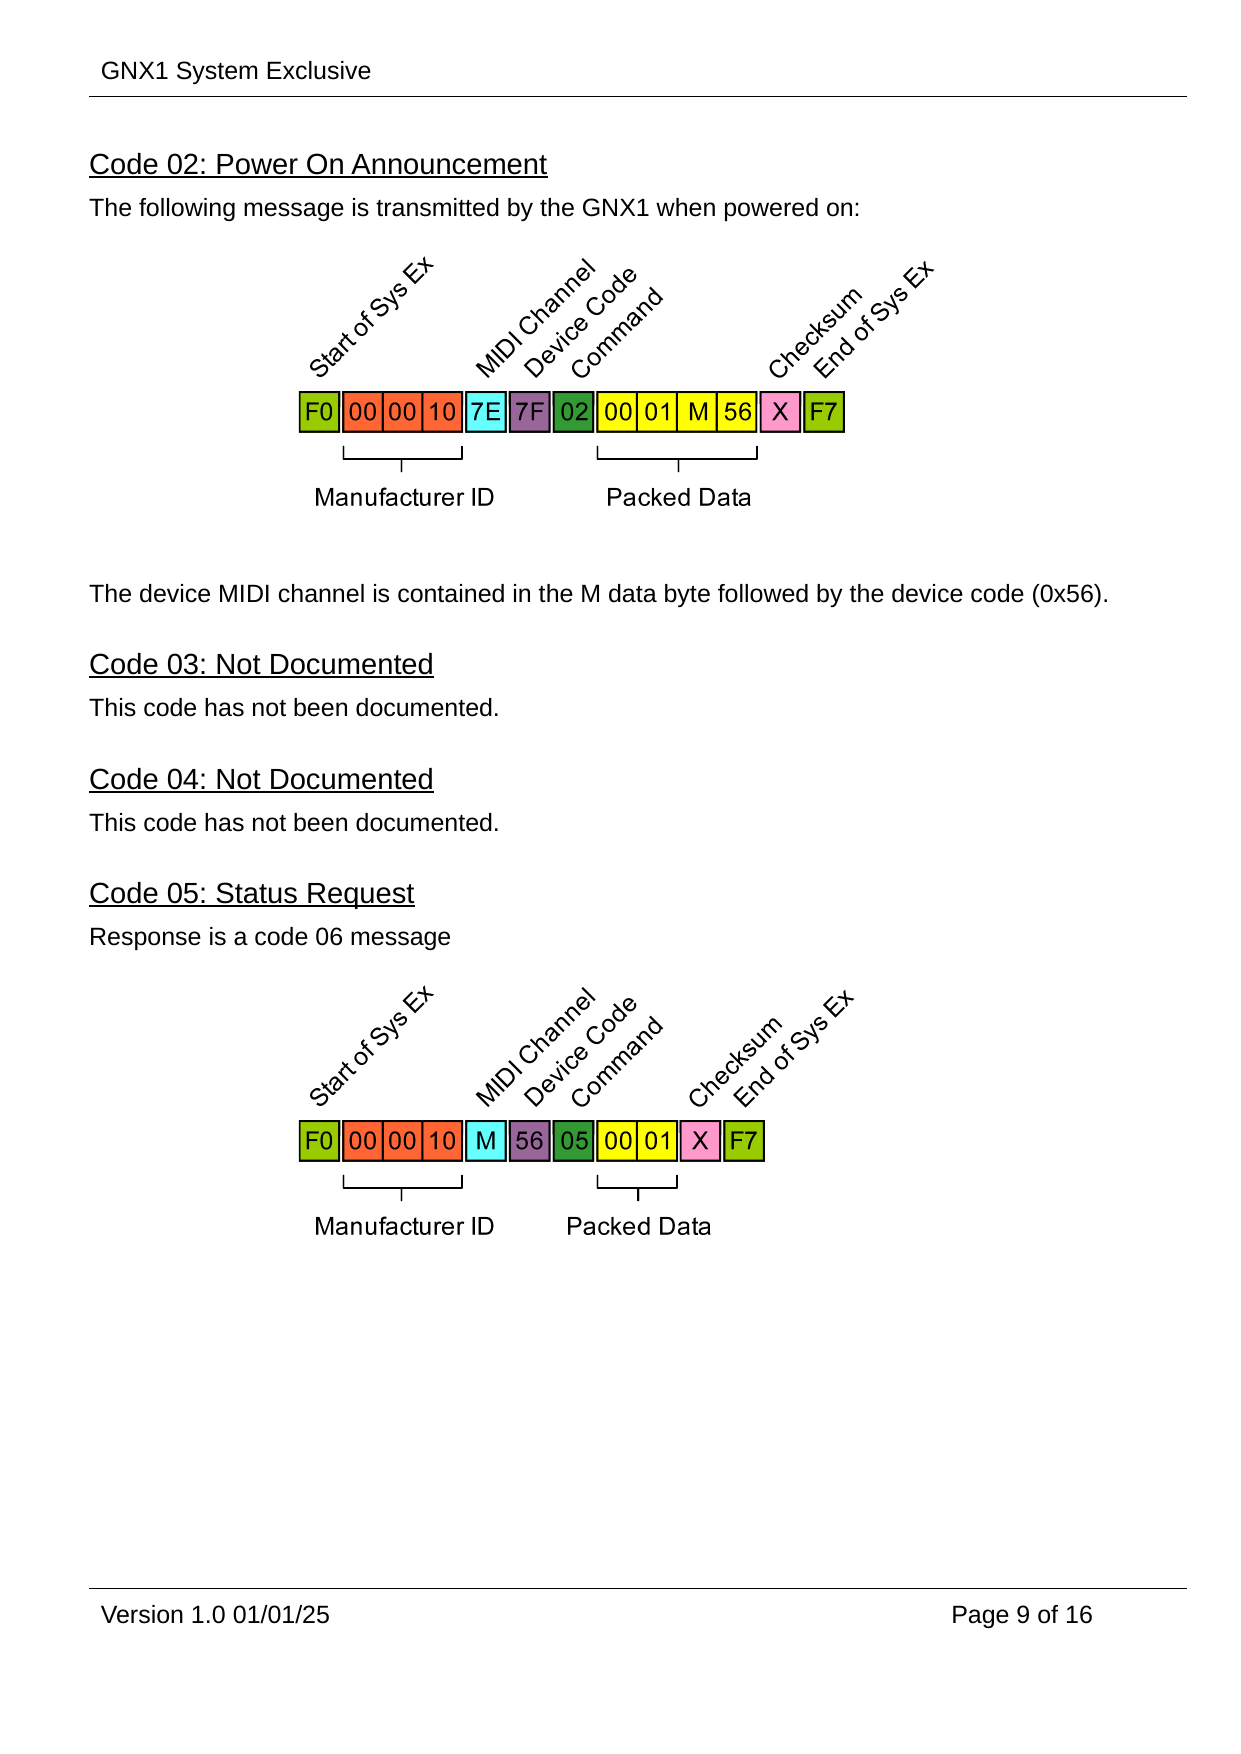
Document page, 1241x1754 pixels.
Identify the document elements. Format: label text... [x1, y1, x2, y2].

subtitle Code 05: Status Request [89, 876, 1187, 910]
text The following message is transmitted by the GNX1 when powered on: [89, 193, 1187, 222]
subtitle Code 04: Not Documented [89, 762, 1187, 795]
text This code has not been documented. [89, 808, 1187, 836]
text Response is a code 06 message [89, 922, 1187, 951]
text This code has not been documented. [89, 693, 1187, 722]
picture [298, 984, 978, 1241]
subtitle Code 02: Power On Announcement [89, 147, 1187, 181]
text The device MIDI channel is contained in the M data byte followed by the device code (0x56). [89, 579, 1187, 607]
picture [298, 255, 978, 512]
subtitle Code 03: Not Documented [89, 647, 1187, 681]
